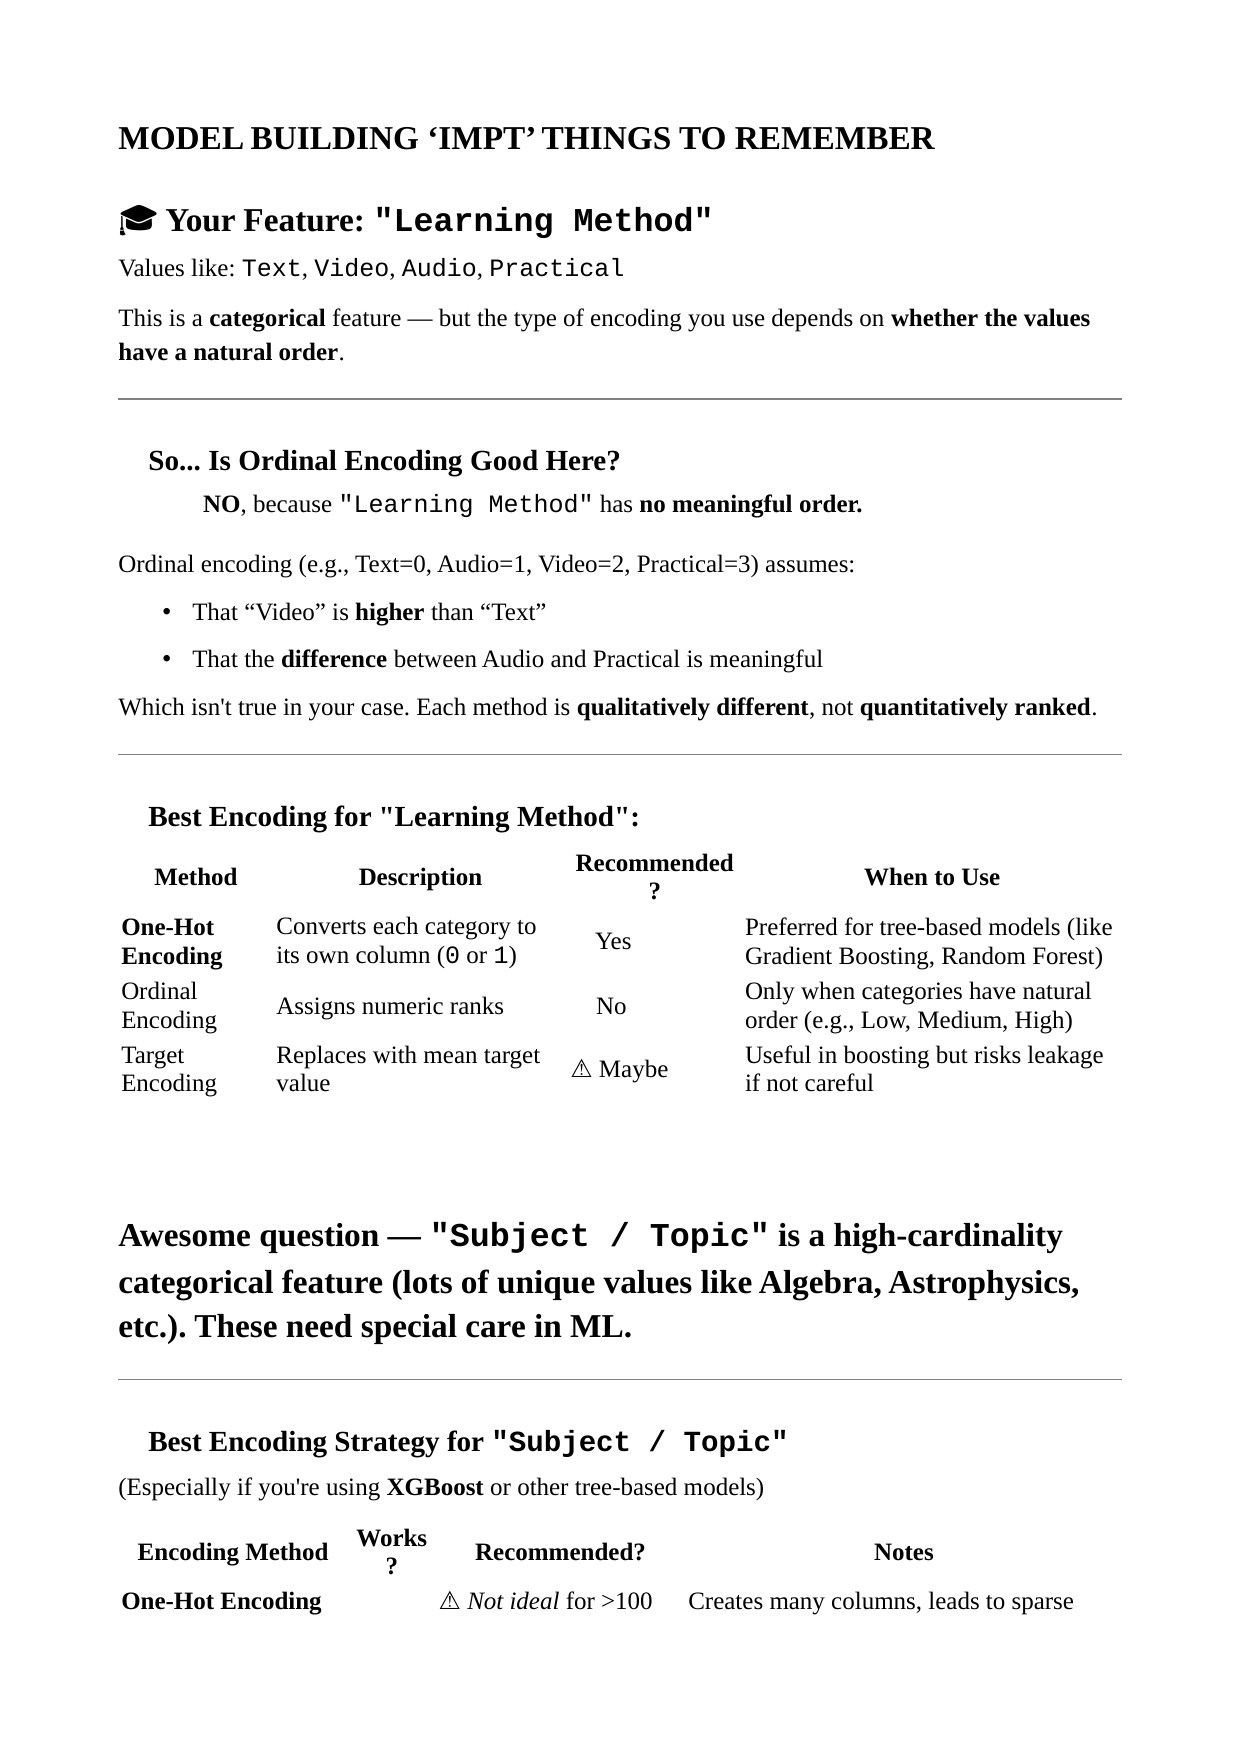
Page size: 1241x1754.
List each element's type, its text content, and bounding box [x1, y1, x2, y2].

table_header Method [118, 845, 273, 908]
table_header Encoding Method [118, 1520, 348, 1583]
table_cell Creates many columns, leads to sparse [685, 1583, 1122, 1618]
text ❌ NO, because "Learning Method" has no meaningful order. [177, 489, 1063, 520]
text (Especially if you're using XGBoost or other tree-based models) [118, 1472, 1122, 1501]
table_cell Only when categories have natural order (e.g., Low, Medium, High) [742, 974, 1122, 1037]
table_cell Target Encoding [118, 1037, 273, 1100]
table_header Works? [348, 1520, 435, 1583]
text Awesome question — "Subject / Topic" is a high-cardinality categorical feature (lots of unique values like Algebra, Astrophysics, etc.). These need special care in ML. [118, 1215, 1122, 1344]
text Which isn't true in your case. Each method is qualitatively different, not quantitatively ranked. [118, 692, 1122, 721]
table_cell One-Hot Encoding [118, 1583, 348, 1618]
subtitle 🧠 So... Is Ordinal Encoding Good Here? [118, 443, 1122, 477]
table_cell Preferred for tree-based models (like Gradient Boosting, Random Forest) [742, 908, 1122, 973]
table_header Recommended? [435, 1520, 685, 1583]
table_cell Converts each category to its own column (0 or 1) [273, 908, 567, 973]
text Values like: Text, Video, Audio, Practical [118, 253, 1122, 284]
table_cell ✅ [348, 1583, 435, 1618]
table_cell Ordinal Encoding [118, 974, 273, 1037]
table_cell ✅ Yes [567, 908, 742, 973]
table_cell ⚠️ Maybe [567, 1037, 742, 1100]
table_cell ❌ No [567, 974, 742, 1037]
table_header When to Use [742, 845, 1122, 908]
table_cell Assigns numeric ranks [273, 974, 567, 1037]
text This is a categorical feature — but the type of encoding you use depends on whether the values have a natural order. [118, 303, 1122, 365]
list That “Video” is higher than “Text” [162, 597, 1122, 626]
text Ordinal encoding (e.g., Text=0, Audio=1, Video=2, Practical=3) assumes: [118, 549, 1122, 578]
table_cell ⚠️ Not ideal for >100 [435, 1583, 685, 1618]
table_cell One-Hot Encoding [118, 908, 273, 973]
subtitle ✅ Best Encoding for "Learning Method": [118, 799, 1122, 832]
table_header Notes [685, 1520, 1122, 1583]
table_cell Useful in boosting but risks leakage if not careful [742, 1037, 1122, 1100]
list That the difference between Audio and Practical is meaningful [162, 644, 1122, 673]
table_header Recommended? [567, 845, 742, 908]
table_header Description [273, 845, 567, 908]
subtitle 🎓 Your Feature: "Learning Method" [118, 200, 1122, 241]
subtitle 🧠 Best Encoding Strategy for "Subject / Topic" [118, 1424, 1122, 1460]
table_cell Replaces with mean target value [273, 1037, 567, 1100]
text MODEL BUILDING ‘IMPT’ THINGS TO REMEMBER [118, 118, 1122, 156]
